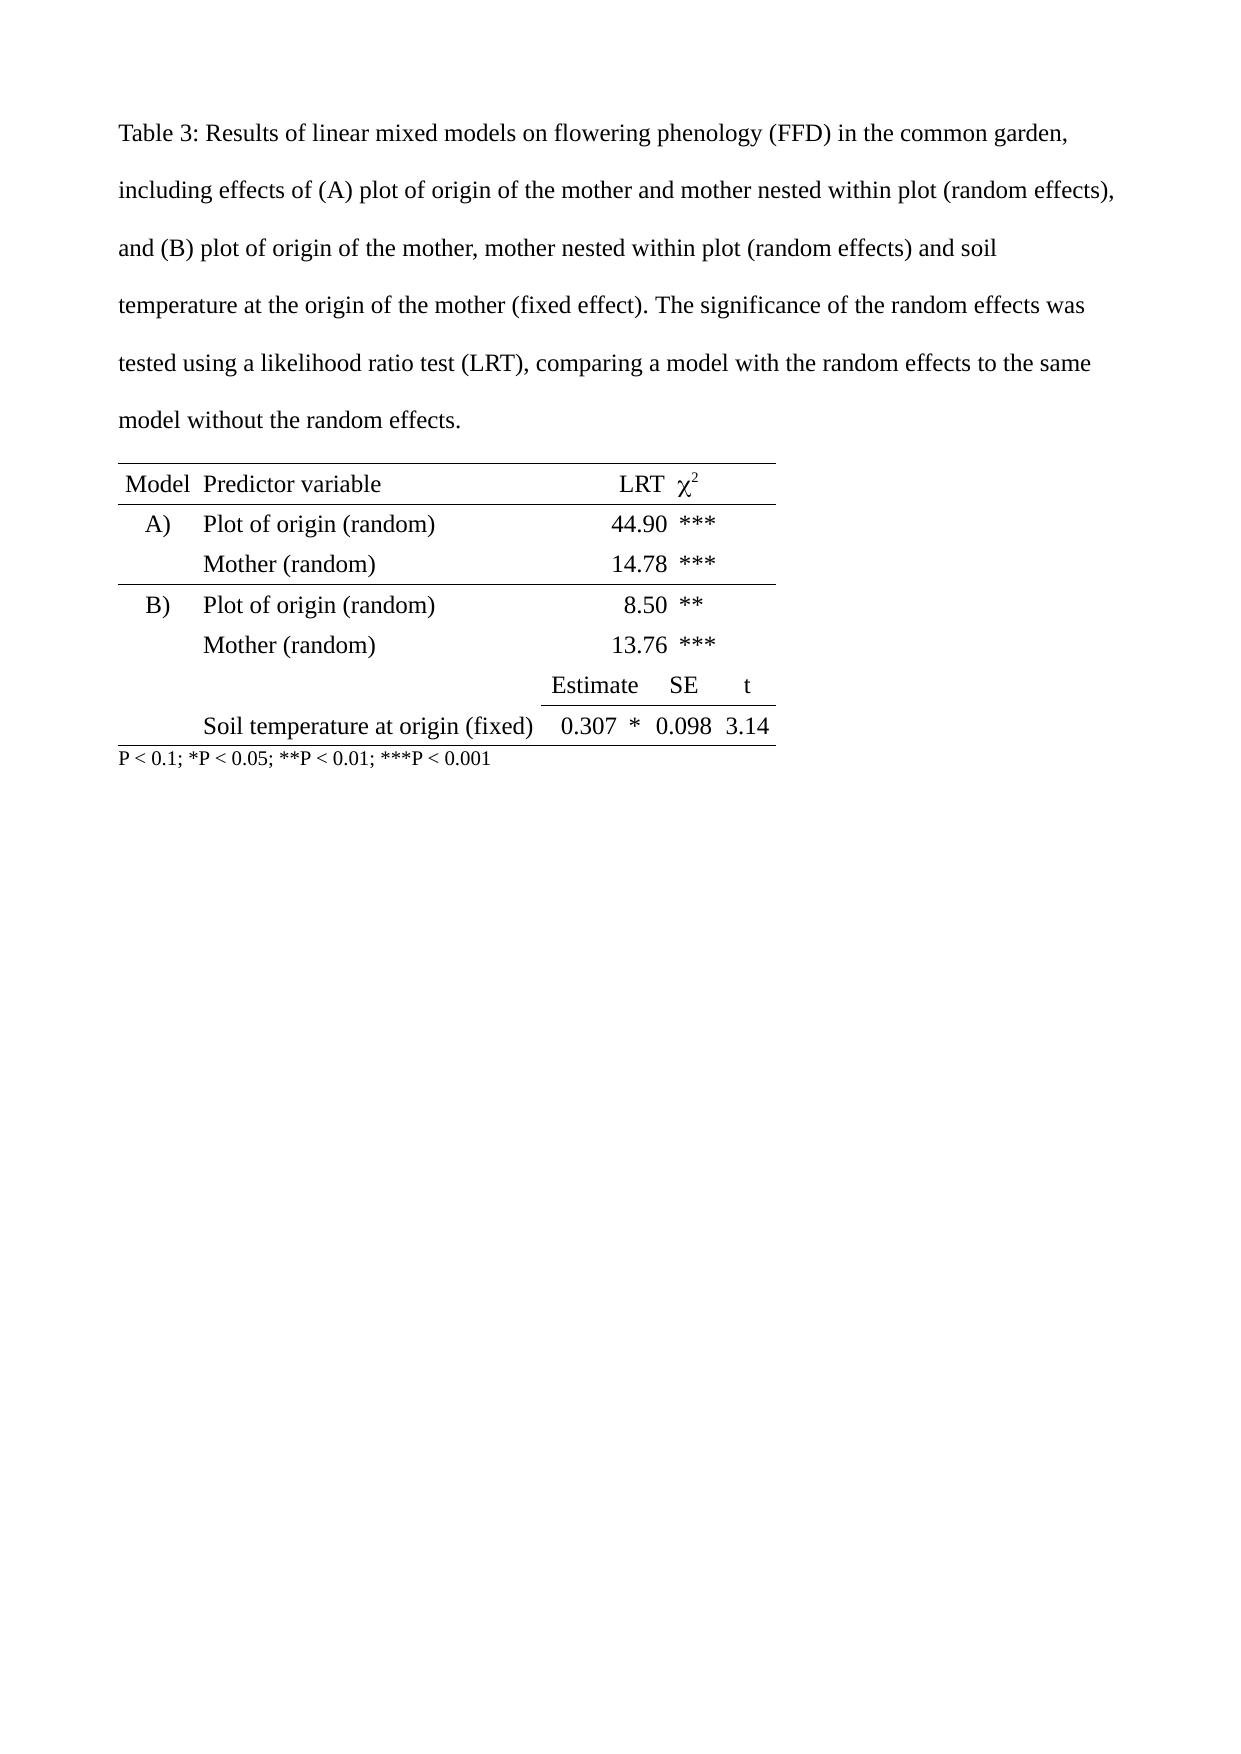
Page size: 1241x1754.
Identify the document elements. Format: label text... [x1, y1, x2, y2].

table_cell * [623, 706, 649, 745]
table_cell Plot of origin (random) [197, 505, 541, 544]
table_header Model [118, 464, 197, 503]
table_cell 3.14 [719, 706, 776, 745]
table_header Predictor variable [197, 464, 541, 503]
table_cell ** [673, 585, 776, 624]
table_cell B) [118, 585, 197, 745]
table_cell 13.76 [541, 624, 673, 665]
table_cell t [719, 665, 776, 705]
table_cell Mother (random) [197, 624, 541, 665]
table_cell *** [673, 505, 776, 544]
table_cell Plot of origin (random) [197, 585, 541, 624]
table_cell SE [649, 665, 718, 705]
table_cell Soil temperature at origin (fixed) [197, 705, 541, 745]
table_cell 14.78 [541, 544, 673, 584]
table_cell Estimate [541, 665, 649, 705]
table_header LRT c2 [541, 464, 776, 503]
table_cell *** [673, 544, 776, 584]
text P < 0.1; *P < 0.05; **P < 0.01; ***P < 0.001 [118, 745, 1122, 769]
table_cell 0.098 [649, 706, 718, 745]
table_cell [197, 665, 541, 705]
table_cell A) [118, 505, 197, 584]
table_cell *** [673, 624, 776, 665]
table_cell 0.307 [541, 706, 622, 745]
table_cell 44.90 [541, 505, 673, 544]
text Table 3: Results of linear mixed models on flowering phenology (FFD) in the common garden, including effects of (A) plot of origin of the mother and mother nested within plot (random effects), and (B) plot of origin of the mother, mother nested within plot (random effects) and soil temperature at the origin of the mother (fixed effect). The significance of the random effects was tested using a likelihood ratio test (LRT), comparing a model with the random effects to the same model without the random effects. [118, 118, 1122, 434]
table_cell 8.50 [541, 585, 673, 624]
table_cell Mother (random) [197, 544, 541, 584]
